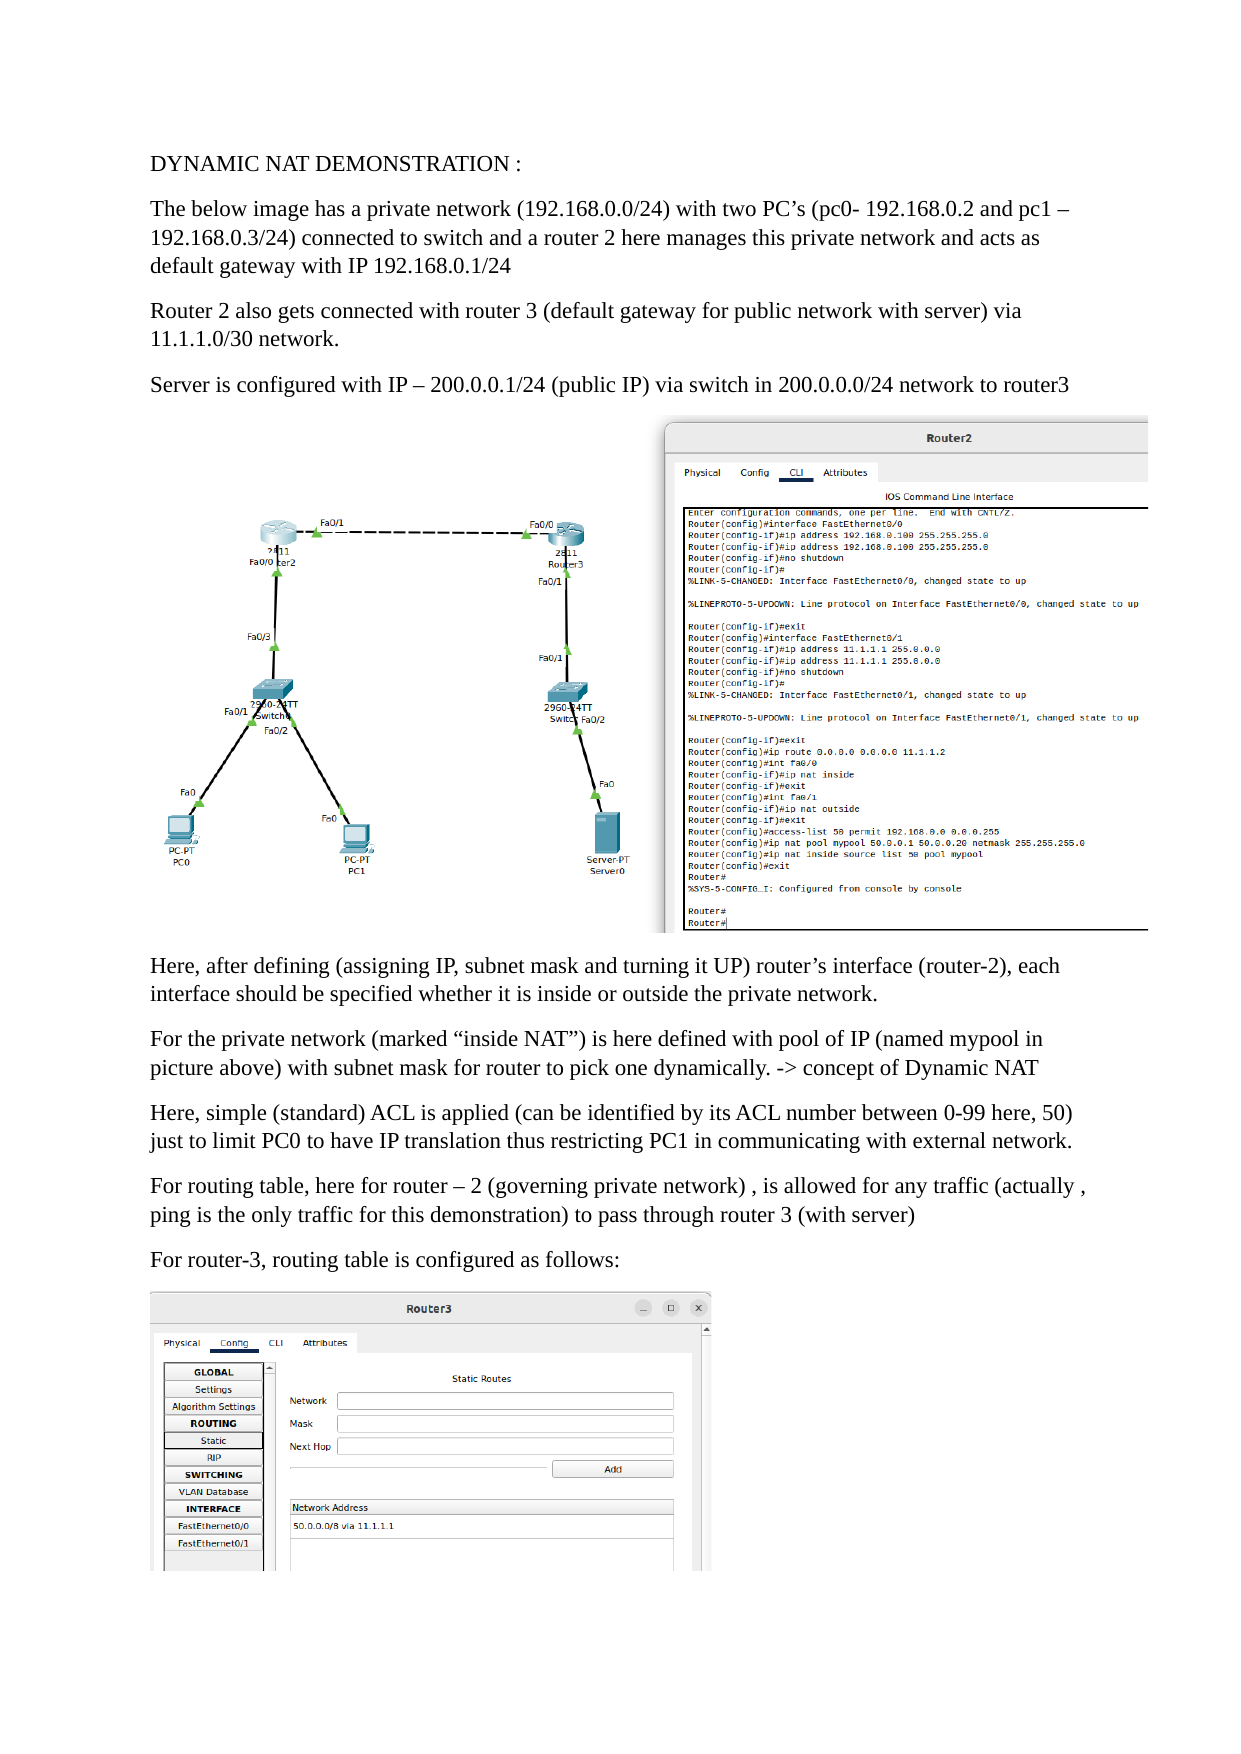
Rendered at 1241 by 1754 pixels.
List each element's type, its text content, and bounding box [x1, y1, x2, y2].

text Here, simple (standard) ACL is applied (can be identified by its ACL number between 0-99 here, 50) just to limit PC0 to have IP translation thus restricting PC1 in communicating with external network. [150, 1099, 1090, 1154]
text Server is configured with IP – 200.0.0.1/24 (public IP) via switch in 200.0.0.0/24 network to router3 [150, 371, 1090, 397]
text For router-3, routing table is configured as follows: [150, 1246, 1090, 1272]
text Here, after defining (assigning IP, subnet mask and turning it UP) router’s interface (router-2), each interface should be specified whether it is inside or outside the private network. [150, 952, 1090, 1007]
text For the private network (marked “inside NAT”) is here defined with pool of IP (named mypool in picture above) with subnet mask for router to pick one dynamically. -> concept of Dynamic NAT [150, 1025, 1090, 1080]
picture [318, 415, 1149, 933]
text The below image has a private network (192.168.0.0/24) with two PC’s (pc0- 192.168.0.2 and pc1 – 192.168.0.3/24) connected to switch and a router 2 here manages this private network and acts as default gateway with IP 192.168.0.1/24 [150, 195, 1090, 278]
text For routing table, here for router – 2 (governing private network) , is allowed for any traffic (actually , ping is the only traffic for this demonstration) to pass through router 3 (with server) [150, 1172, 1090, 1227]
text DYNAMIC NAT DEMONSTRATION : [150, 150, 1090, 176]
text Router 2 also gets connected with router 3 (default gateway for public network with server) via 11.1.1.0/30 network. [150, 297, 1090, 352]
picture [308, 1291, 710, 1571]
